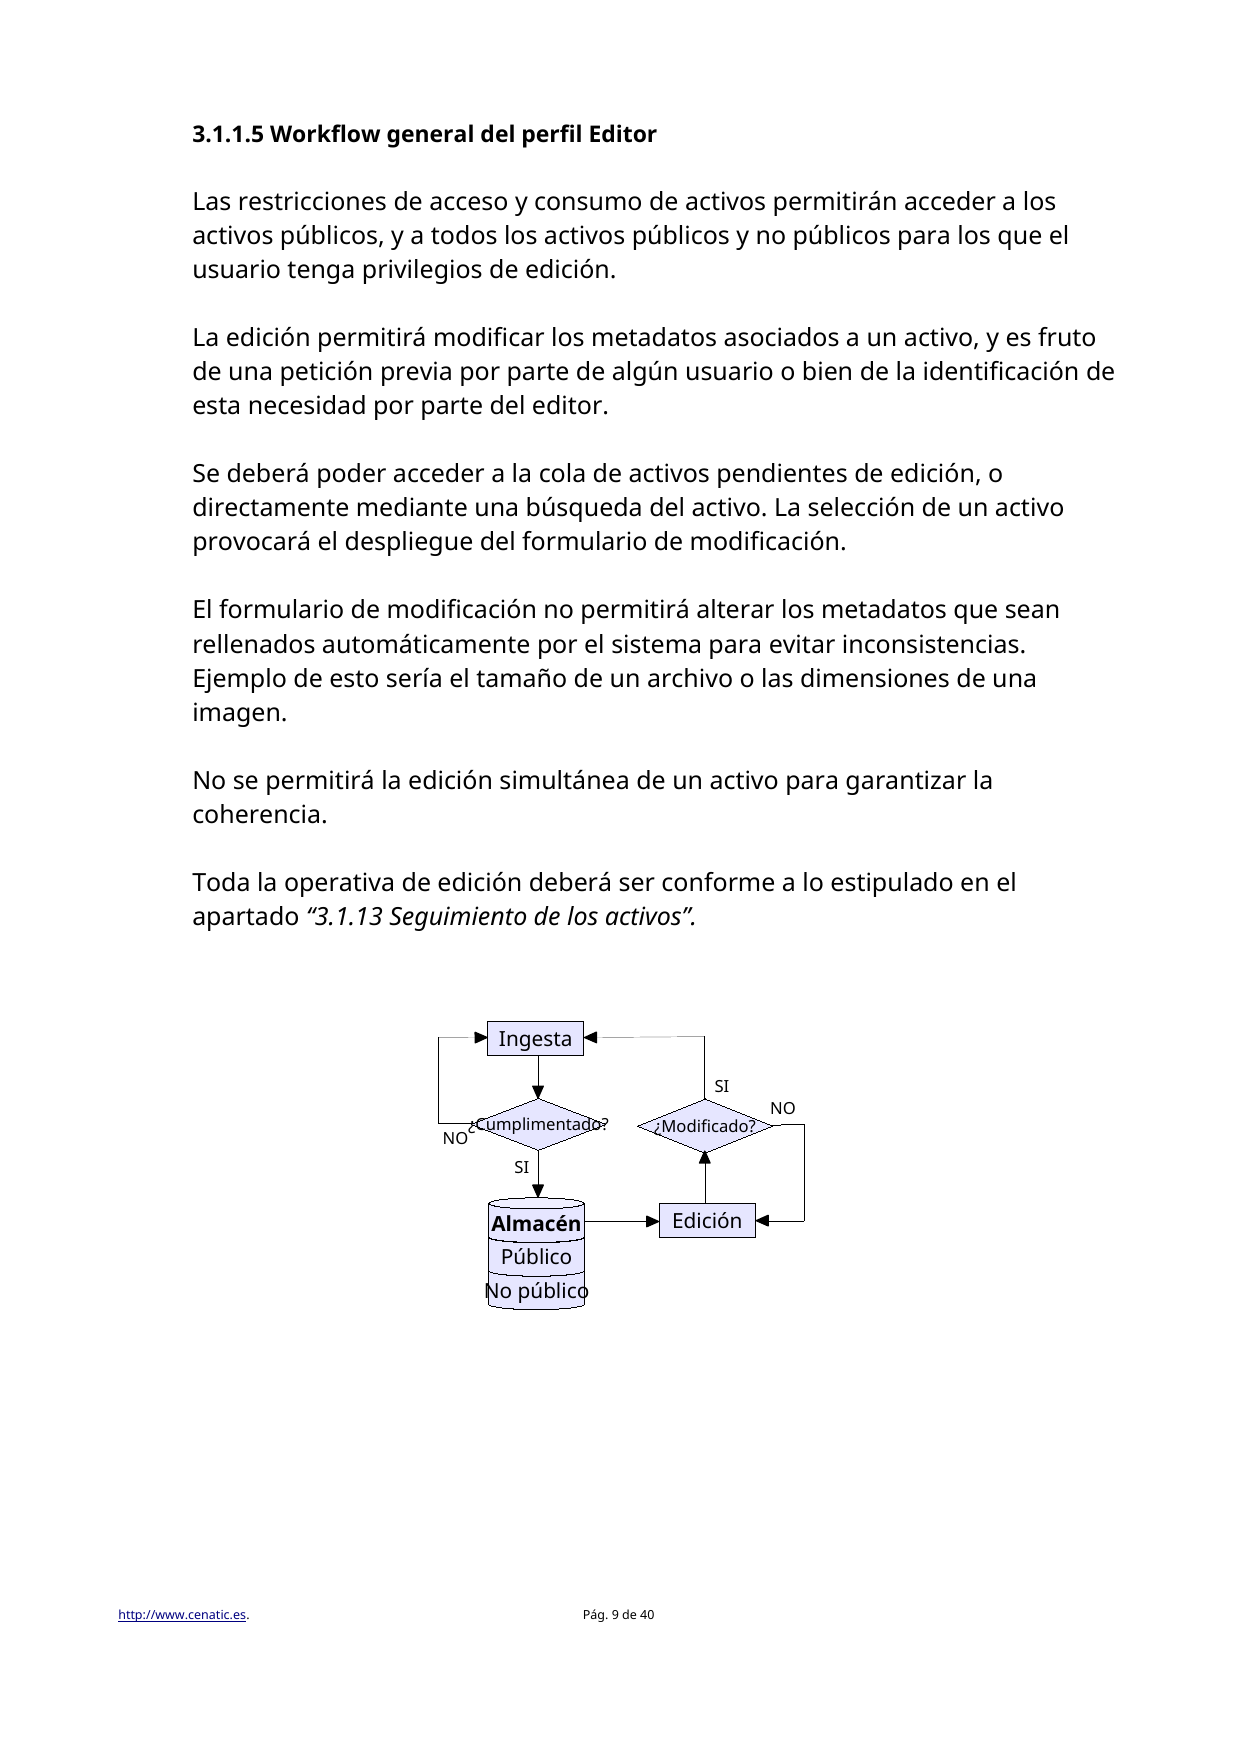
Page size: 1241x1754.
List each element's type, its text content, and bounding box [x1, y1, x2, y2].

text Se deberá poder acceder a la cola de activos pendientes de edición, o directamente mediante una búsqueda del activo. La selección de un activo provocará el despliegue del formulario de modificación. [192, 456, 1122, 558]
text Toda la operativa de edición deberá ser conforme a lo estipulado en el apartado “3.1.13 Seguimiento de los activos”. [192, 865, 1122, 933]
text Las restricciones de acceso y consumo de activos permitirán acceder a los activos públicos, y a todos los activos públicos y no públicos para los que el usuario tenga privilegios de edición. [192, 183, 1122, 286]
text La edición permitirá modificar los metadatos asociados a un activo, y es fruto de una petición previa por parte de algún usuario o bien de la identificación de esta necesidad por parte del editor. [192, 320, 1122, 422]
text El formulario de modificación no permitirá alterar los metadatos que sean rellenados automáticamente por el sistema para evitar inconsistencias. Ejemplo de esto sería el tamaño de un archivo o las dimensiones de una imagen. [192, 592, 1122, 728]
text 3.1.1.5 Workflow general del perfil Editor [192, 118, 1122, 149]
text No se permitirá la edición simultánea de un activo para garantizar la coherencia. [192, 762, 1122, 831]
